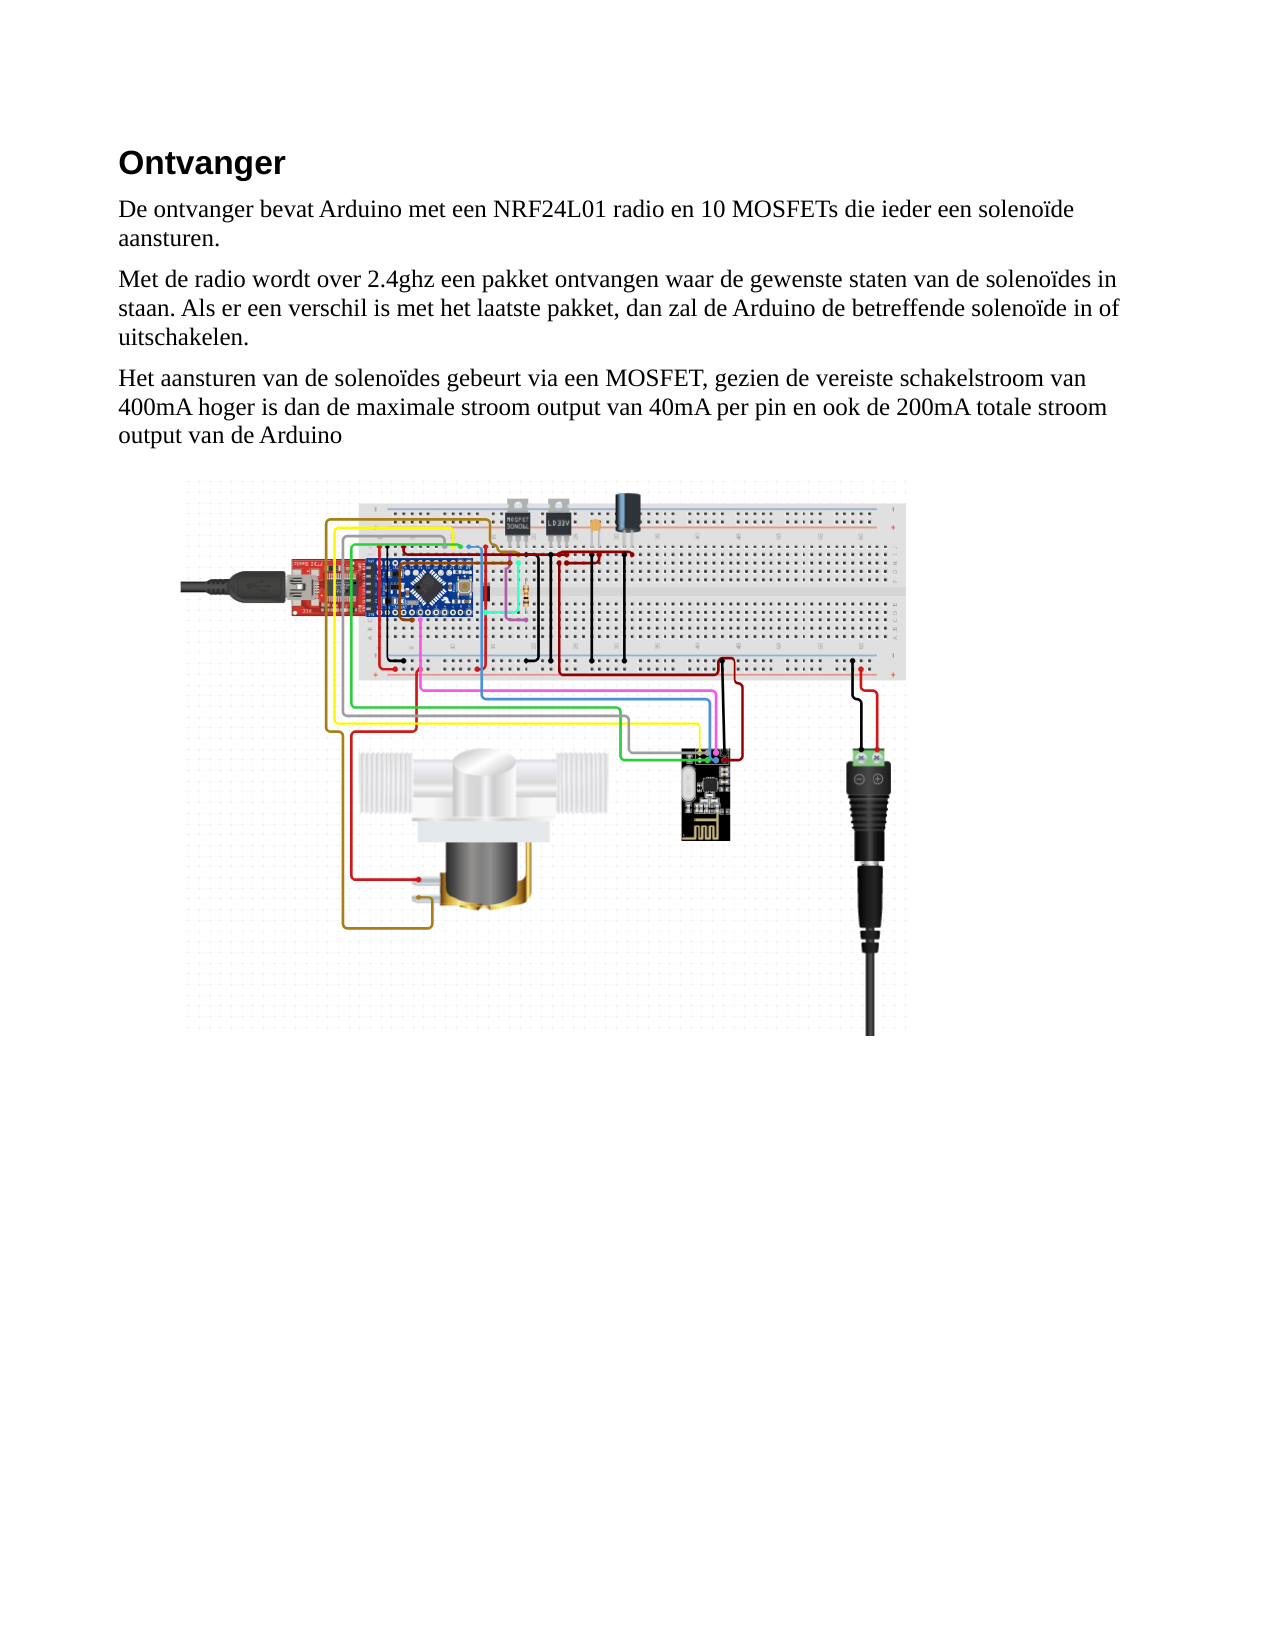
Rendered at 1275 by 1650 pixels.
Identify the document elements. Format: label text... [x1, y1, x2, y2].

text De ontvanger bevat Arduino met een NRF24L01 radio en 10 MOSFETs die ieder een solenoïde aansturen. [118, 194, 1157, 252]
text Met de radio wordt over 2.4ghz een pakket ontvangen waar de gewenste staten van de solenoïdes in staan. Als er een verschil is met het laatste pakket, dan zal de Arduino de betreffende solenoïde in of uitschakelen. [118, 264, 1157, 351]
picture [180, 478, 908, 1036]
subtitle Ontvanger [118, 143, 1157, 182]
text Het aansturen van de solenoïdes gebeurt via een MOSFET, gezien de vereiste schakelstroom van 400mA hoger is dan de maximale stroom output van 40mA per pin en ook de 200mA totale stroom output van de Arduino [118, 363, 1157, 449]
